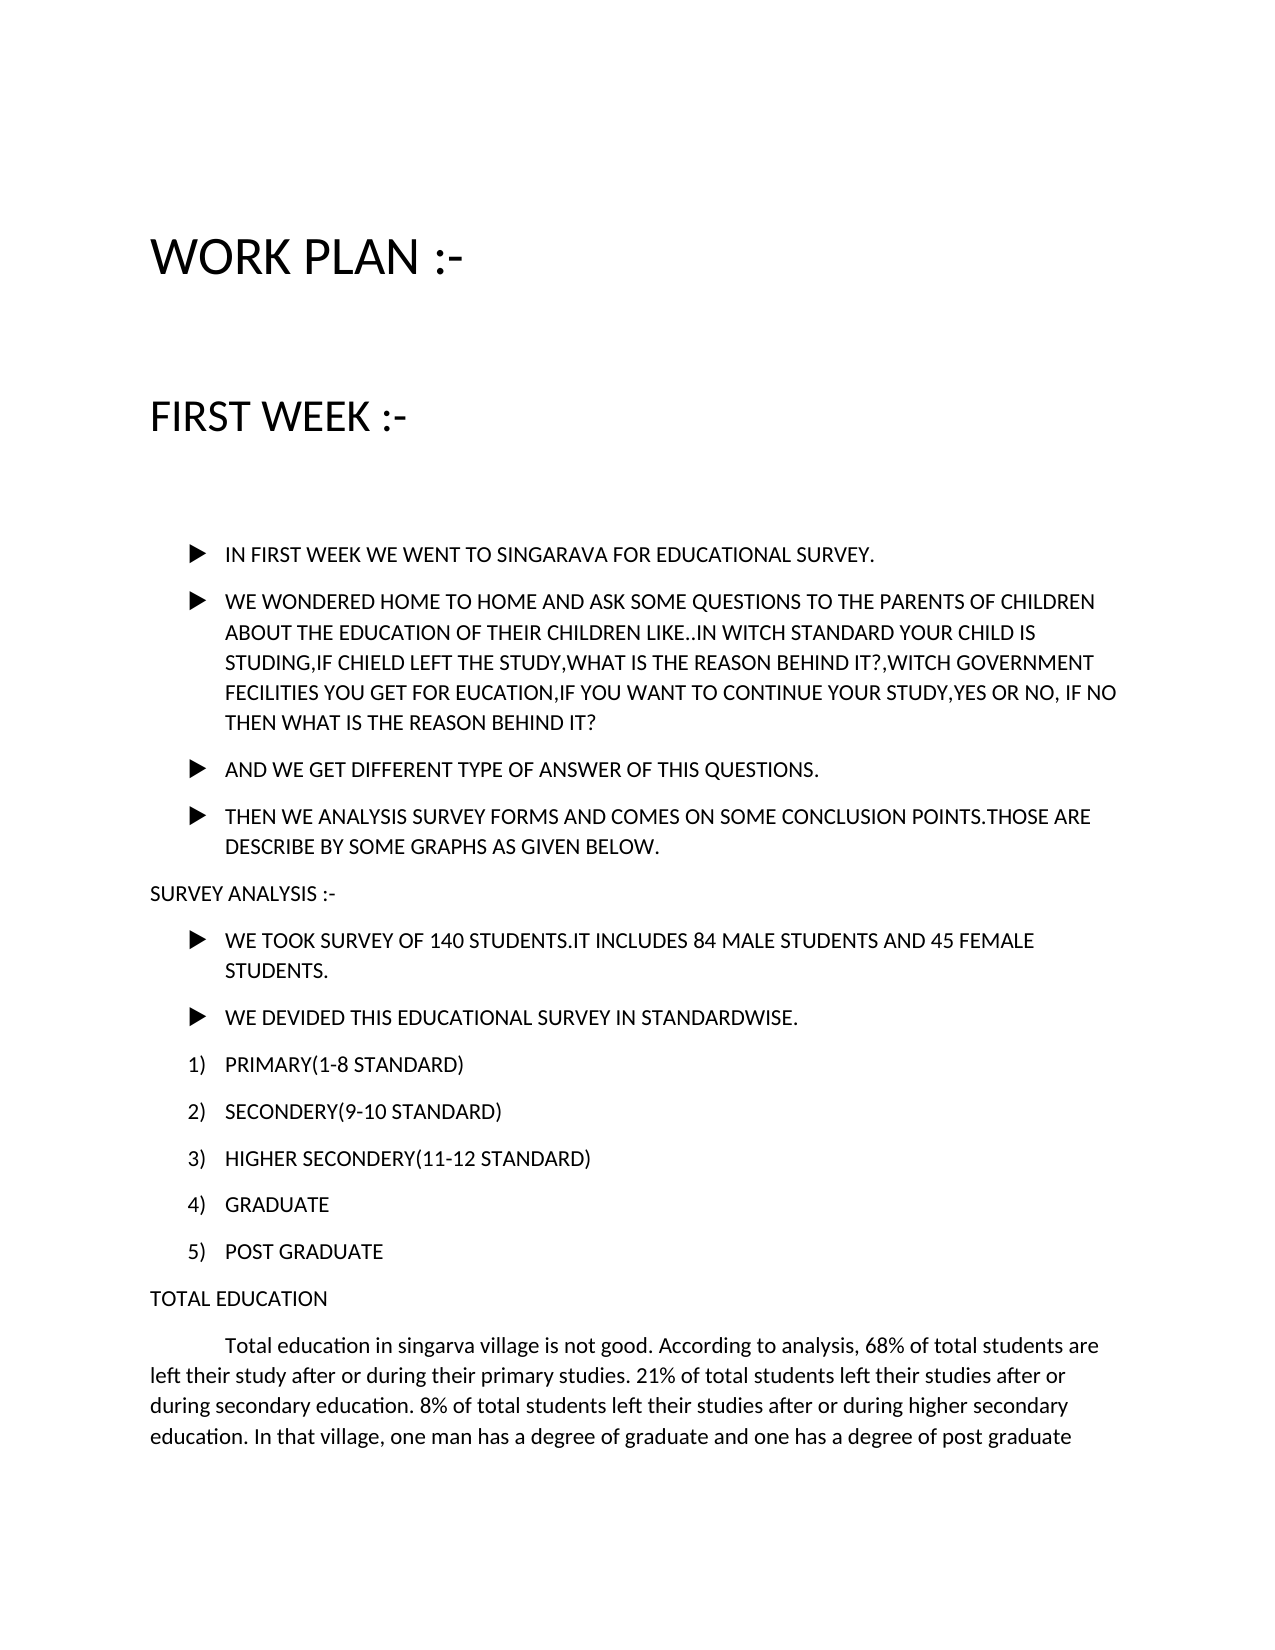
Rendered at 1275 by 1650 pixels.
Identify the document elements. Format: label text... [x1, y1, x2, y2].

text SURVEY ANALYSIS :- [150, 879, 1125, 907]
text Total education in singarva village is not good. According to analysis, 68% of total students are left their study after or during their primary studies. 21% of total students left their studies after or during secondary education. 8% of total students left their studies after or during higher secondary education. In that village, one man has a degree of graduate and one has a degree of post graduate [150, 1331, 1125, 1450]
text FIRST WEEK :- [150, 387, 1125, 442]
list AND WE GET DIFFERENT TYPE OF ANSWER OF THIS QUESTIONS. [187, 755, 1125, 783]
text TOTAL EDUCATION [150, 1284, 1125, 1312]
text WORK PLAN :- [150, 222, 1125, 288]
list WE WONDERED HOME TO HOME AND ASK SOME QUESTIONS TO THE PARENTS OF CHILDREN ABOUT THE EDUCATION OF THEIR CHILDREN LIKE..IN WITCH STANDARD YOUR CHILD IS STUDING,IF CHIELD LEFT THE STUDY,WHAT IS THE REASON BEHIND IT?,WITCH GOVERNMENT FECILITIES YOU GET FOR EUCATION,IF YOU WANT TO CONTINUE YOUR STUDY,YES OR NO, IF NO THEN WHAT IS THE REASON BEHIND IT? [187, 587, 1125, 736]
list IN FIRST WEEK WE WENT TO SINGARAVA FOR EDUCATIONAL SURVEY. [187, 541, 1125, 568]
list SECONDERY(9-10 STANDARD) [187, 1097, 1125, 1125]
list WE DEVIDED THIS EDUCATIONAL SURVEY IN STANDARDWISE. [187, 1003, 1125, 1031]
list POST GRADUATE [187, 1237, 1125, 1265]
list GRADUATE [187, 1191, 1125, 1218]
list THEN WE ANALYSIS SURVEY FORMS AND COMES ON SOME CONCLUSION POINTS.THOSE ARE DESCRIBE BY SOME GRAPHS AS GIVEN BELOW. [187, 802, 1125, 860]
list PRIMARY(1-8 STANDARD) [187, 1050, 1125, 1078]
list WE TOOK SURVEY OF 140 STUDENTS.IT INCLUDES 84 MALE STUDENTS AND 45 FEMALE STUDENTS. [187, 926, 1125, 984]
list HIGHER SECONDERY(11-12 STANDARD) [187, 1144, 1125, 1172]
